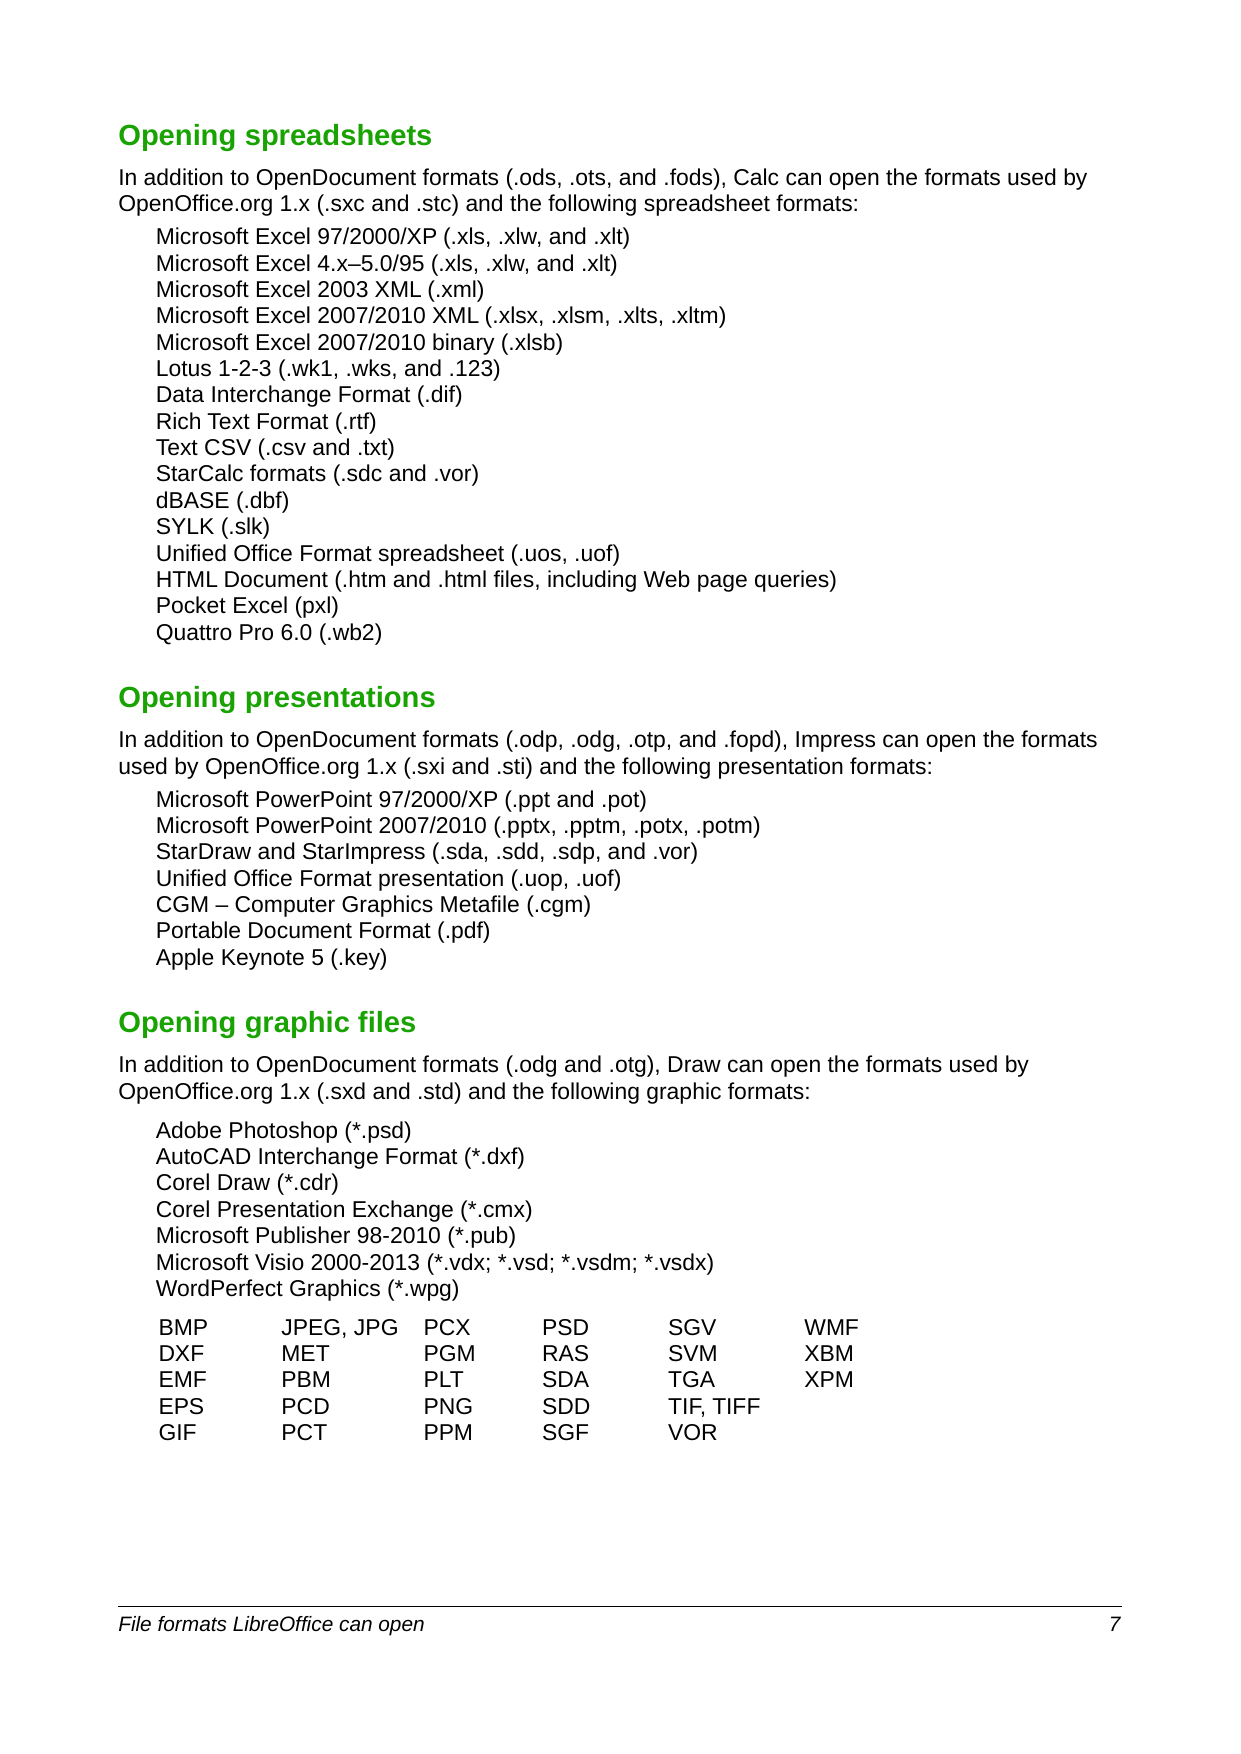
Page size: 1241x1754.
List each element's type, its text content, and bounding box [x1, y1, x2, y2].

table_cell XPM [804, 1366, 1119, 1393]
table_cell PBM [281, 1366, 423, 1393]
text Microsoft Excel 97/2000/XP (.xls, .xlw, and .xlt) Microsoft Excel 4.x–5.0/95 (.xls, .xlw, and .xlt) Microsoft Excel 2003 XML (.xml) Microsoft Excel 2007/2010 XML (.xlsx, .xlsm, .xlts, .xltm) Microsoft Excel 2007/2010 binary (.xlsb) Lotus 1-2-3 (.wk1, .wks, and .123) Data Interchange Format (.dif) Rich Text Format (.rtf) Text CSV (.csv and .txt) StarCalc formats (.sdc and .vor) dBASE (.dbf) SYLK (.slk) Unified Office Format spreadsheet (.uos, .uof) HTML Document (.htm and .html files, including Web page queries) Pocket Excel (pxl) Quattro Pro 6.0 (.wb2) [156, 223, 1122, 645]
table_cell DXF [158, 1340, 281, 1366]
table_cell TGA [668, 1366, 804, 1393]
table_cell SDA [542, 1366, 668, 1393]
list In addition to OpenDocument formats (.ods, .ots, and .fods), Calc can open the formats used by OpenOffice.org 1.x (.sxc and .stc) and the following spreadsheet formats: [118, 164, 1122, 217]
table_cell [804, 1419, 1119, 1445]
table_cell XBM [804, 1340, 1119, 1366]
text In addition to OpenDocument formats (.odg and .otg), Draw can open the formats used by OpenOffice.org 1.x (.sxd and .std) and the following graphic formats: [118, 1051, 1122, 1104]
table_cell [804, 1393, 1119, 1419]
table_cell RAS [542, 1340, 668, 1366]
subtitle Opening graphic files [118, 1006, 1122, 1039]
table_cell PPM [423, 1419, 542, 1445]
list In addition to OpenDocument formats (.odp, .odg, .otp, and .fopd), Impress can open the formats used by OpenOffice.org 1.x (.sxi and .sti) and the following presentation formats: [118, 726, 1122, 779]
text Adobe Photoshop (*.psd) AutoCAD Interchange Format (*.dxf) Corel Draw (*.cdr) Corel Presentation Exchange (*.cmx) Microsoft Publisher 98-2010 (*.pub) Microsoft Visio 2000-2013 (*.vdx; *.vsd; *.vsdm; *.vsdx) WordPerfect Graphics (*.wpg) [156, 1117, 1122, 1301]
table_cell PGM [423, 1340, 542, 1366]
table_header PCX [423, 1314, 542, 1340]
table_cell MET [281, 1340, 423, 1366]
table_cell GIF [158, 1419, 281, 1445]
table_header WMF [804, 1314, 1119, 1340]
table_cell SVM [668, 1340, 804, 1366]
subtitle Opening spreadsheets [118, 118, 1122, 152]
table_cell EPS [158, 1393, 281, 1419]
subtitle Opening presentations [118, 680, 1122, 714]
table_cell TIF, TIFF [668, 1393, 804, 1419]
table_cell SDD [542, 1393, 668, 1419]
table_cell PCD [281, 1393, 423, 1419]
table_header BMP [158, 1314, 281, 1340]
table_cell EMF [158, 1366, 281, 1393]
table_header SGV [668, 1314, 804, 1340]
text Microsoft PowerPoint 97/2000/XP (.ppt and .pot) Microsoft PowerPoint 2007/2010 (.pptx, .pptm, .potx, .potm) StarDraw and StarImpress (.sda, .sdd, .sdp, and .vor) Unified Office Format presentation (.uop, .uof) CGM – Computer Graphics Metafile (.cgm) Portable Document Format (.pdf) Apple Keynote 5 (.key) [156, 786, 1122, 970]
table_cell PNG [423, 1393, 542, 1419]
table_cell PLT [423, 1366, 542, 1393]
table_cell VOR [668, 1419, 804, 1445]
table_cell SGF [542, 1419, 668, 1445]
table_cell PCT [281, 1419, 423, 1445]
table_header PSD [542, 1314, 668, 1340]
table_header JPEG, JPG [281, 1314, 423, 1340]
